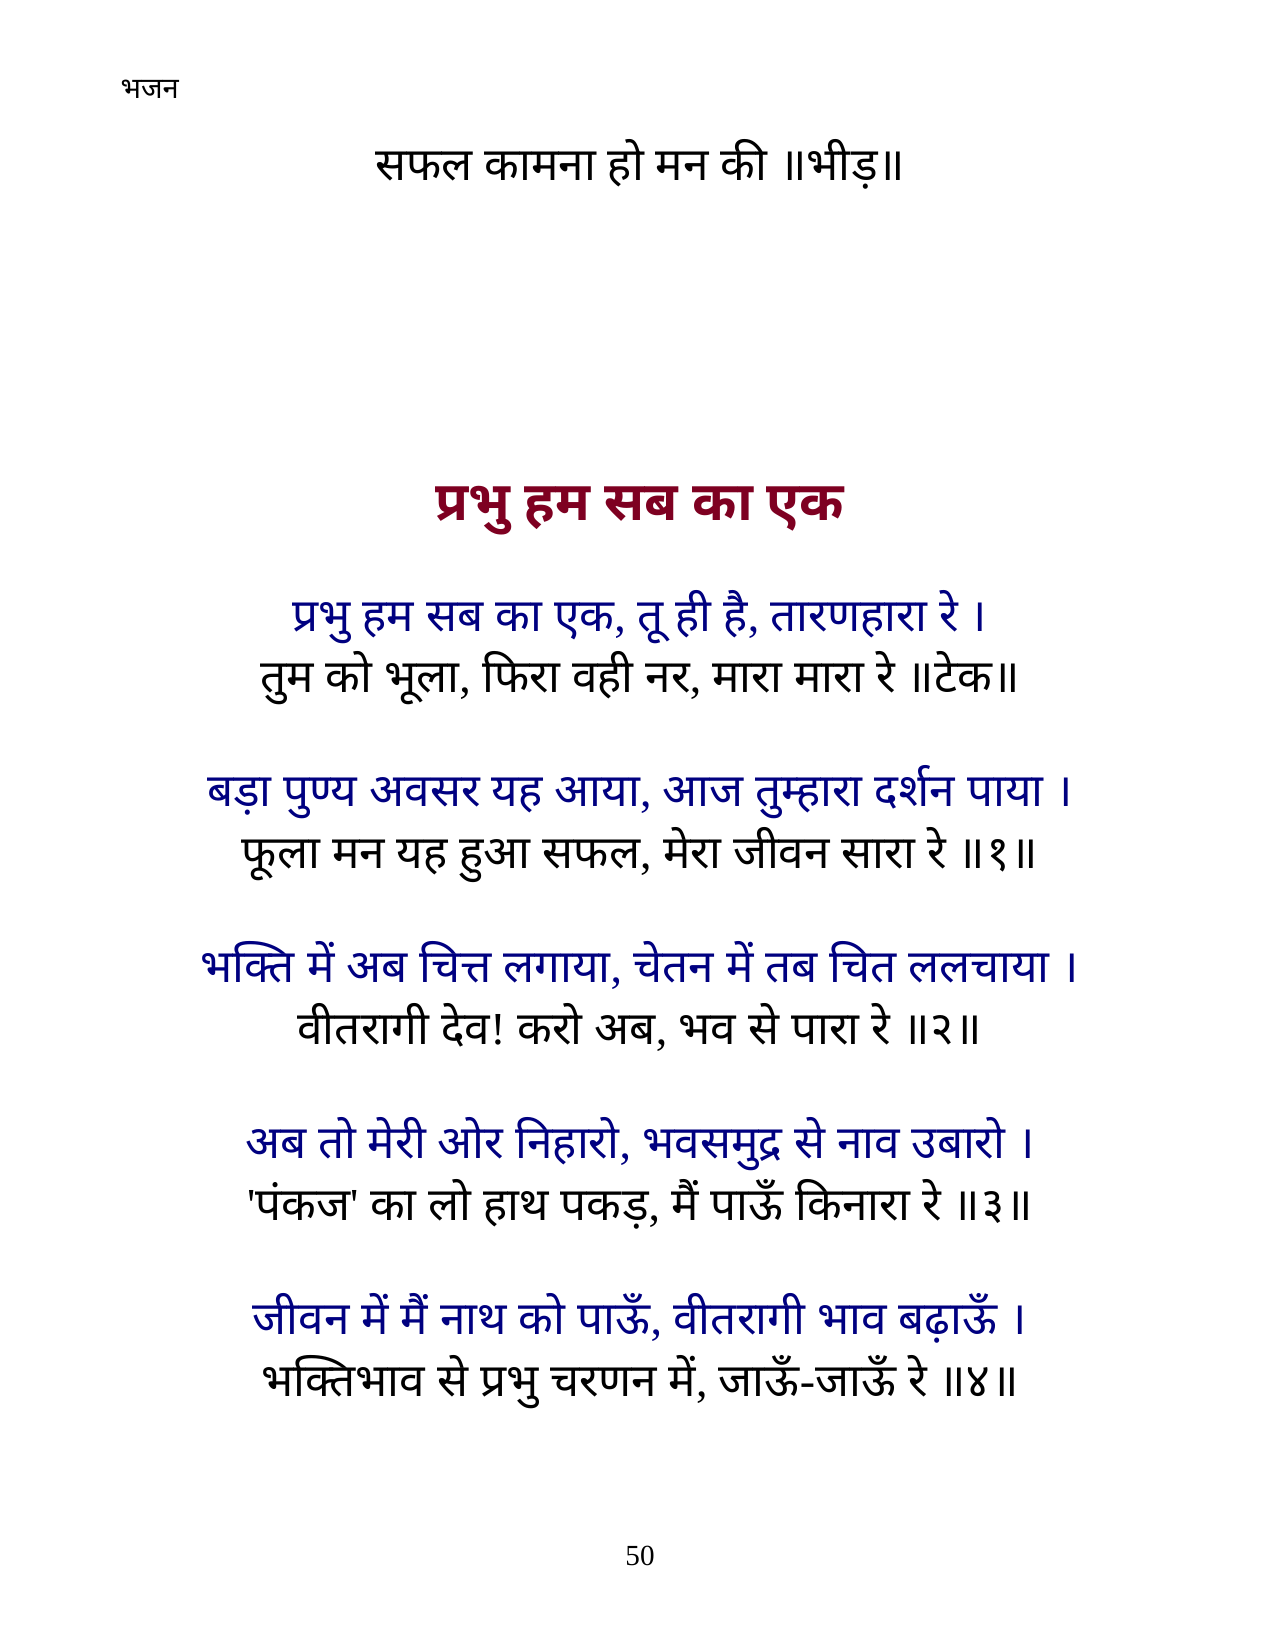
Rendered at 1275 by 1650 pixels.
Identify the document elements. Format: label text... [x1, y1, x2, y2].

text फूला मन यह हुआ सफल, मेरा जीवन सारा रे ॥१॥ [83, 826, 1196, 887]
text भक्तिभाव से प्रभु चरणन में, जाऊँ-जाऊँ रे ॥४॥ [83, 1353, 1196, 1415]
text प्रभु हम सब का एक, तू ही है, तारणहारा रे । [83, 588, 1196, 650]
text सफल कामना हो मन की ॥भीड़॥ [83, 139, 1196, 199]
text भक्ति में अब चित्त लगाया, चेतन में तब चित ललचाया । [83, 940, 1196, 1001]
text तुम को भूला, फिरा वही नर, मारा मारा रे ॥टेक॥ [83, 650, 1196, 711]
text 'पंकज' का लो हाथ पकड़, मैं पाऊँ किनारा रे ॥३॥ [83, 1177, 1196, 1239]
text अब तो मेरी ओर निहारो, भवसमुद्र से नाव उबारो । [83, 1116, 1196, 1177]
text बड़ा पुण्य अवसर यह आया, आज तुम्हारा दर्शन पाया । [83, 764, 1196, 826]
text प्रभु हम सब का एक [83, 472, 1196, 543]
text जीवन में मैं नाथ को पाऊँ, वीतरागी भाव बढ़ाऊँ । [83, 1292, 1196, 1353]
text वीतरागी देव! करो अब, भव से पारा रे ॥२॥ [83, 1001, 1196, 1063]
